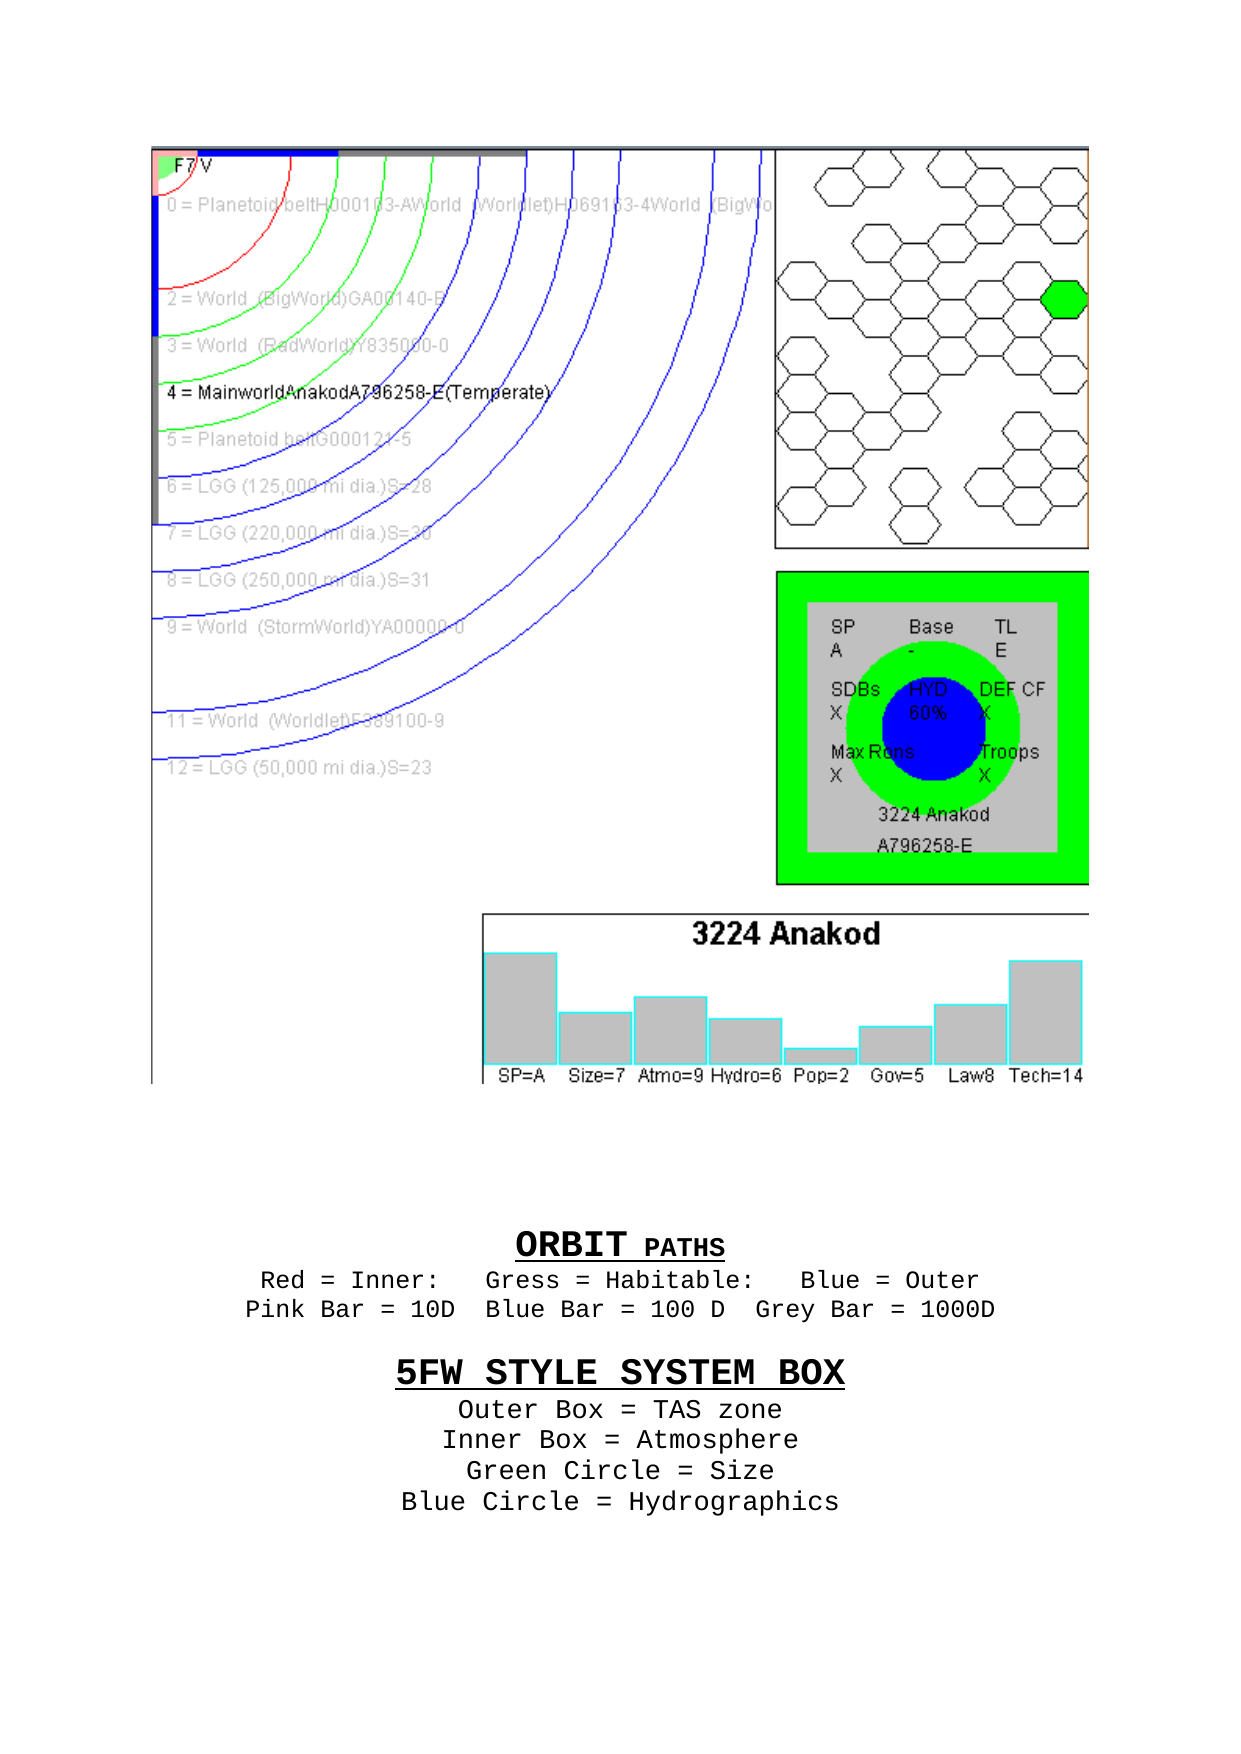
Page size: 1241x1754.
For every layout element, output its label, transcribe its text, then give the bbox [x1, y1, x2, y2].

text 5FW STYLE SYSTEM BOX [118, 1353, 1122, 1396]
text Green Circle = Size [118, 1457, 1122, 1488]
text Red = Inner: Gress = Habitable: Blue = Outer [118, 1268, 1122, 1296]
text ORBIT PATHS [118, 1226, 1122, 1268]
text Blue Circle = Hydrographics [118, 1488, 1122, 1518]
text Pink Bar = 10D Blue Bar = 100 D Grey Bar = 1000D [118, 1296, 1122, 1325]
picture [151, 146, 1089, 1084]
text Outer Box = TAS zone [118, 1396, 1122, 1426]
text Inner Box = Atmosphere [118, 1426, 1122, 1457]
